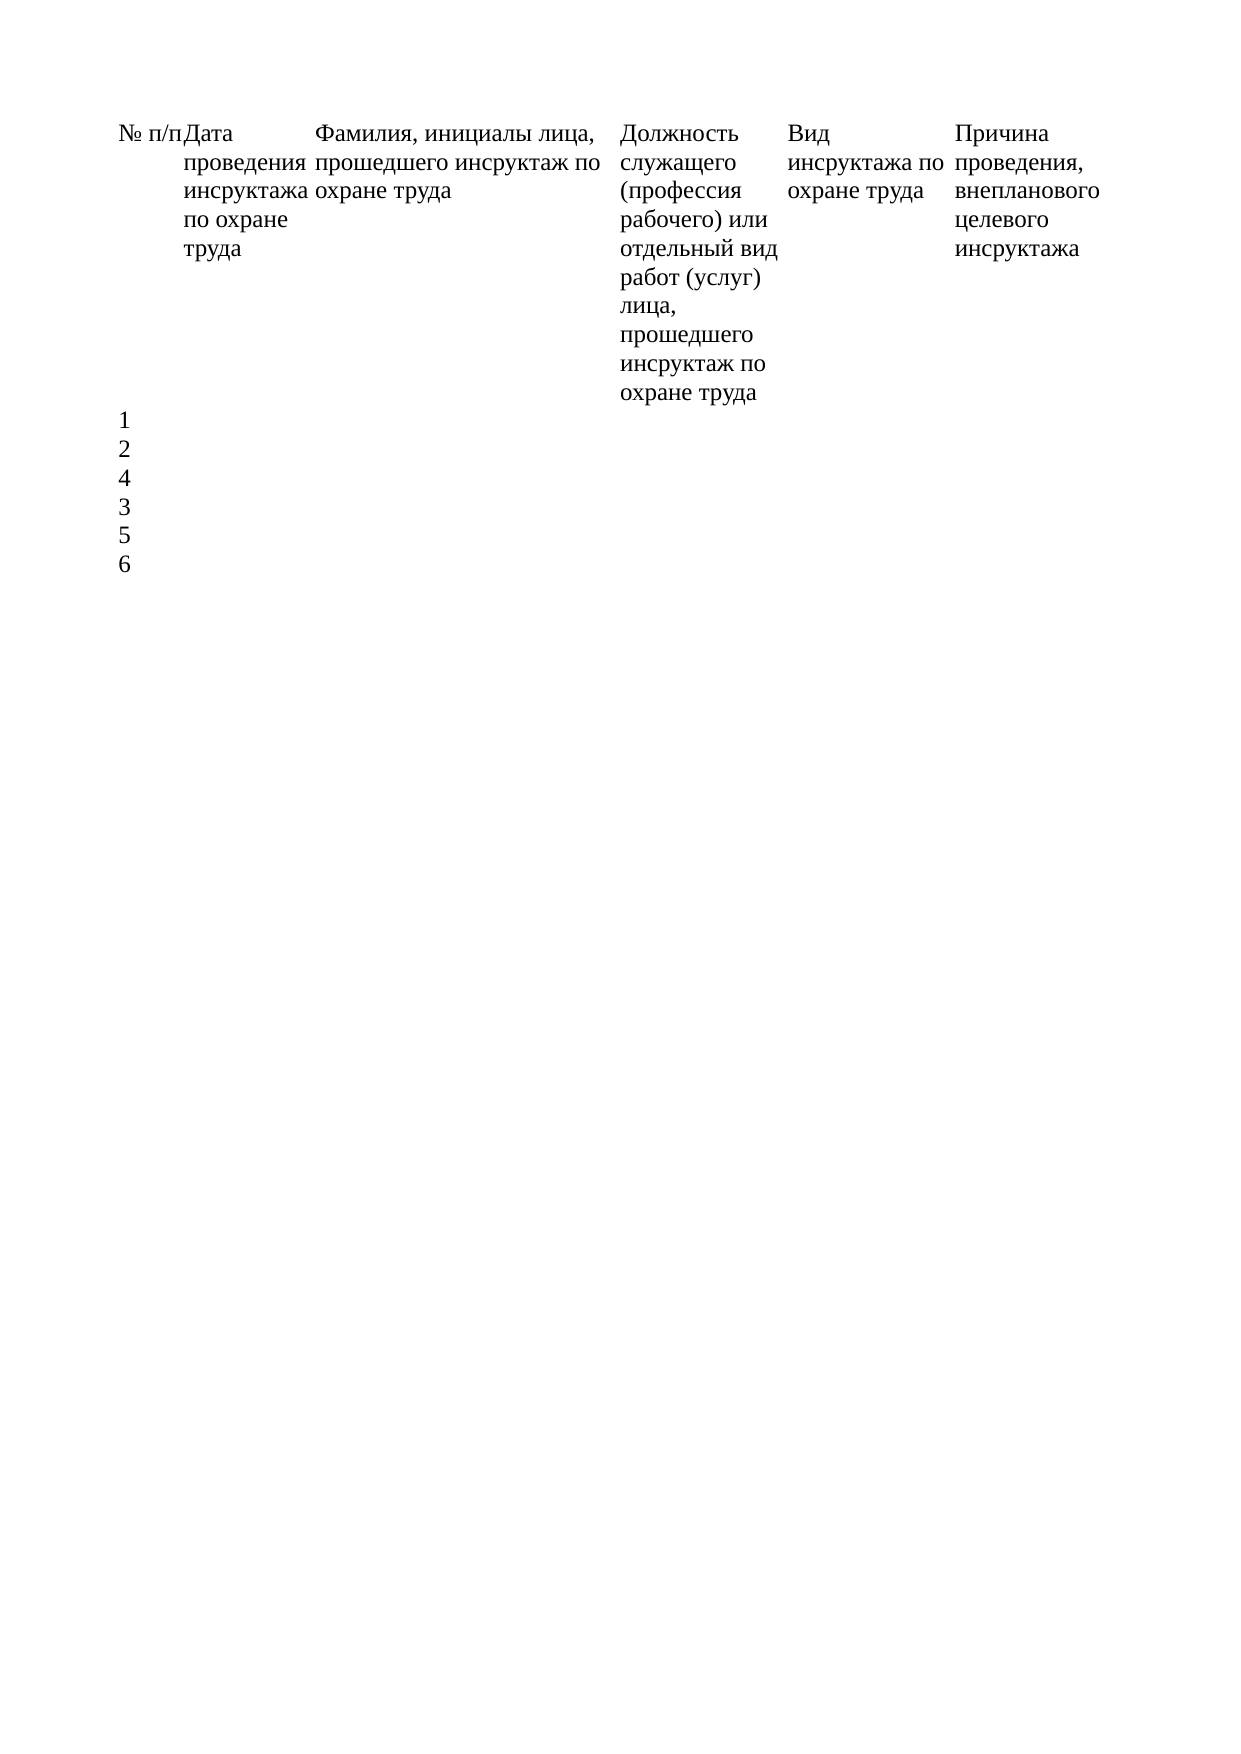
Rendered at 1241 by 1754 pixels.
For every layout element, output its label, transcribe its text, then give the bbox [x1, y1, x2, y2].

table_header № п/п [118, 118, 183, 406]
table_cell 2 [118, 434, 183, 463]
table_cell [118, 693, 183, 722]
table_cell [787, 722, 954, 751]
table_cell [183, 751, 315, 779]
table_cell [183, 434, 315, 463]
table_cell [315, 607, 620, 636]
table_cell [620, 549, 787, 578]
table_cell [955, 722, 1122, 751]
table_cell [955, 406, 1122, 434]
table_cell [620, 779, 787, 808]
table_cell [955, 607, 1122, 636]
table_cell [118, 751, 183, 779]
table_cell [787, 607, 954, 636]
table_cell [315, 521, 620, 549]
table_cell [183, 636, 315, 664]
table_cell [118, 779, 183, 808]
table_cell [787, 406, 954, 434]
table_cell [955, 693, 1122, 722]
table_cell 3 [118, 492, 183, 521]
table_cell [183, 521, 315, 549]
table_cell [955, 779, 1122, 808]
table_cell [955, 751, 1122, 779]
table_cell [620, 406, 787, 434]
table_cell [315, 578, 620, 607]
table_cell [183, 406, 315, 434]
table_cell [955, 636, 1122, 664]
table_cell [787, 521, 954, 549]
table_cell [118, 722, 183, 751]
table_cell [183, 664, 315, 693]
table_cell [787, 492, 954, 521]
table_cell [315, 434, 620, 463]
table_cell [620, 751, 787, 779]
table_cell [787, 664, 954, 693]
table_cell [955, 434, 1122, 463]
table_cell [787, 636, 954, 664]
table_cell [315, 463, 620, 492]
table_cell [620, 578, 787, 607]
table_cell 1 [118, 406, 183, 434]
table_cell [955, 492, 1122, 521]
table_cell [315, 406, 620, 434]
table_cell [787, 434, 954, 463]
table_cell [118, 578, 183, 607]
table_cell 5 [118, 521, 183, 549]
table_cell [620, 693, 787, 722]
table_cell 4 [118, 463, 183, 492]
table_cell [315, 636, 620, 664]
table_header Фамилия, инициалы лица, прошедшего инсруктаж по охране труда [315, 118, 620, 406]
table_cell [620, 722, 787, 751]
table_cell [183, 693, 315, 722]
table_header Вид инсруктажа по охране труда [787, 118, 954, 406]
table_cell [183, 578, 315, 607]
table_cell [315, 492, 620, 521]
table_header Дата проведения инсруктажа по охране труда [183, 118, 315, 406]
table_cell [955, 664, 1122, 693]
table_cell [620, 607, 787, 636]
table_cell [183, 722, 315, 751]
table_cell [118, 636, 183, 664]
table_cell [620, 492, 787, 521]
table_cell [118, 664, 183, 693]
table_cell [955, 521, 1122, 549]
table_cell [787, 751, 954, 779]
table_cell [315, 722, 620, 751]
table_cell 6 [118, 549, 183, 578]
table_cell [315, 664, 620, 693]
table_cell [787, 779, 954, 808]
table_cell [787, 578, 954, 607]
table_cell [620, 636, 787, 664]
table_cell [955, 578, 1122, 607]
table_cell [620, 463, 787, 492]
table_cell [183, 463, 315, 492]
table_cell [183, 549, 315, 578]
table_cell [620, 664, 787, 693]
table_cell [315, 751, 620, 779]
table_cell [787, 463, 954, 492]
table_cell [183, 779, 315, 808]
table_cell [787, 693, 954, 722]
table_cell [183, 607, 315, 636]
table_header Должность служащего (профессия рабочего) или отдельный вид работ (услуг) лица, прошедшего инсруктаж по охране труда [620, 118, 787, 406]
table_header Причина проведения, внепланового целевого инсруктажа [955, 118, 1122, 406]
table_cell [620, 434, 787, 463]
table_cell [315, 693, 620, 722]
table_cell [183, 492, 315, 521]
table_cell [315, 779, 620, 808]
table_cell [955, 463, 1122, 492]
table_cell [955, 549, 1122, 578]
table_cell [315, 549, 620, 578]
table_cell [118, 607, 183, 636]
table_cell [620, 521, 787, 549]
table_cell [787, 549, 954, 578]
